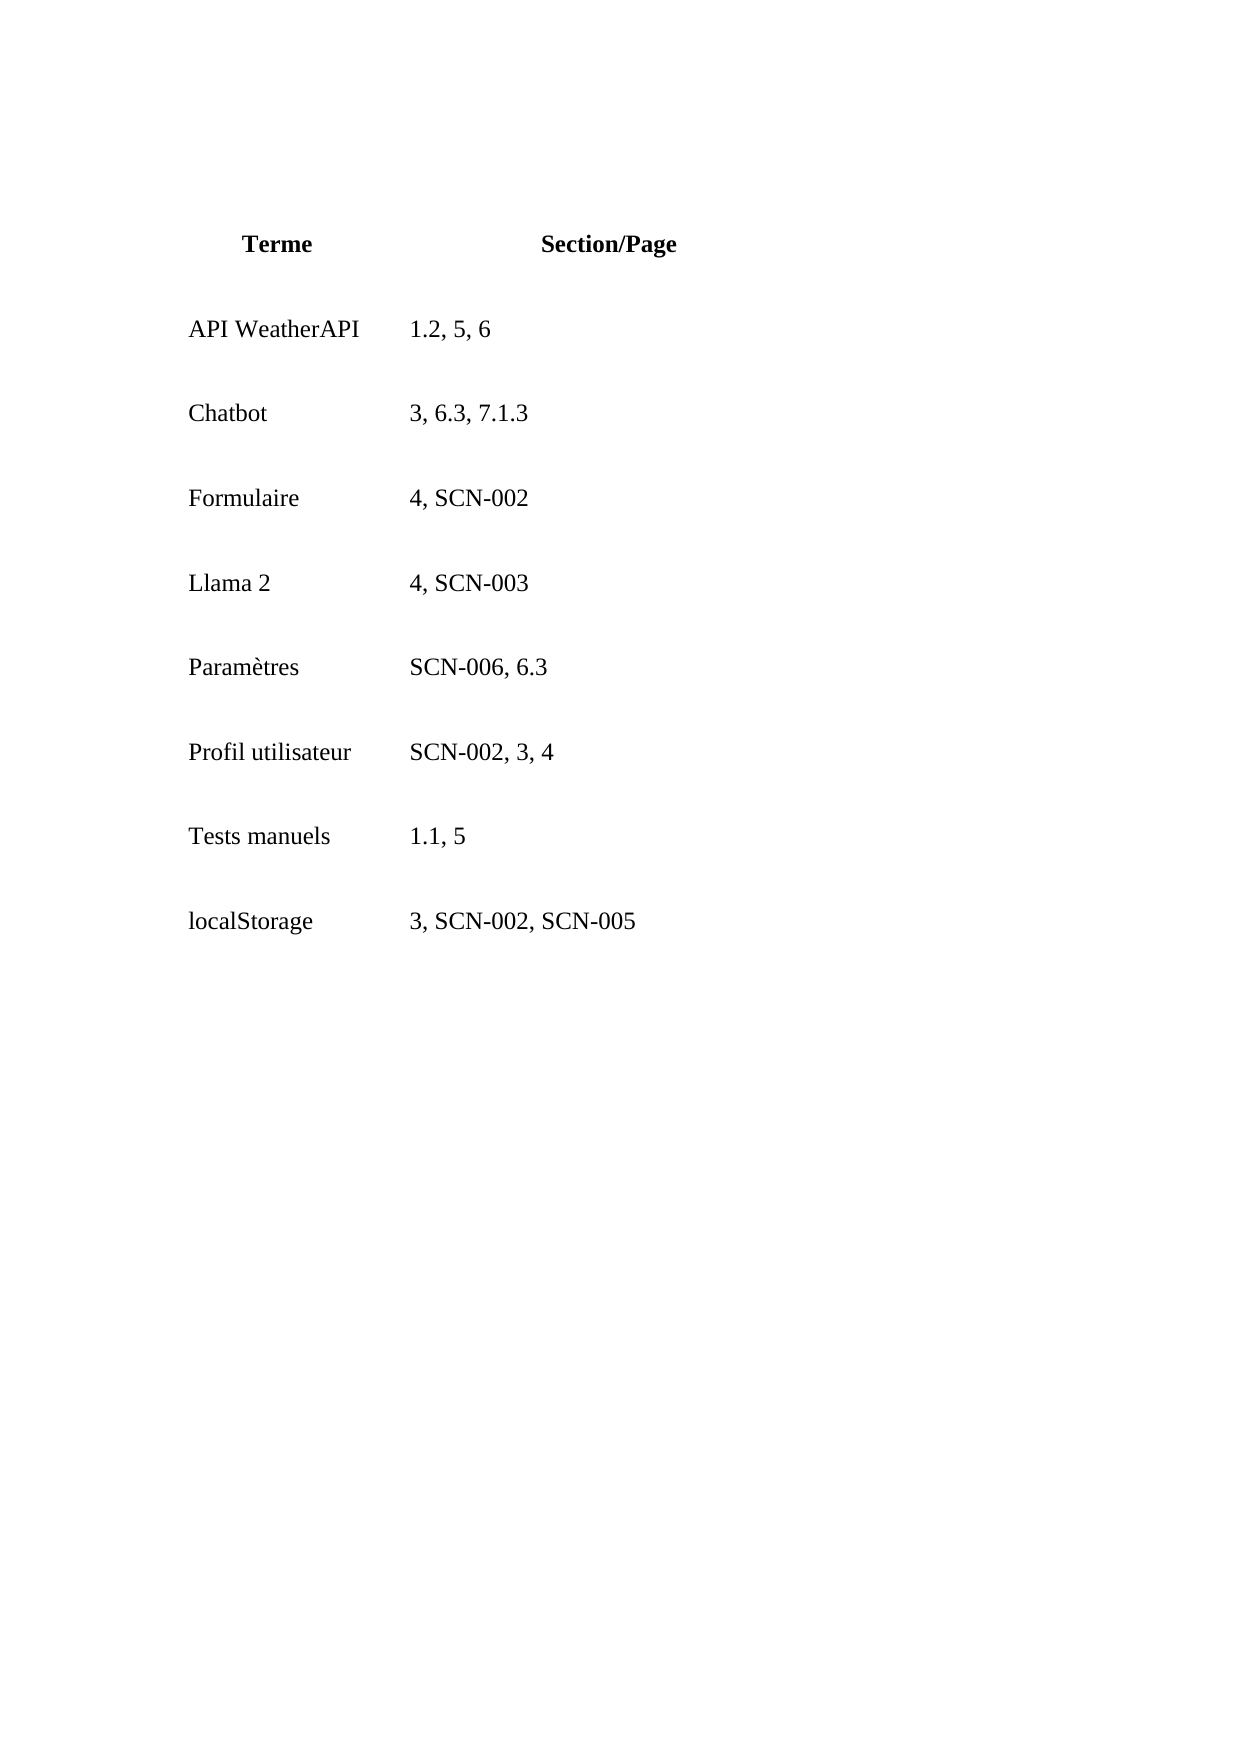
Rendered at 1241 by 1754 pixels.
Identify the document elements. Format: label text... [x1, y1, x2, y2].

table_header Terme [148, 201, 369, 286]
table_cell 3, SCN-002, SCN-005 [369, 878, 811, 963]
table_cell Chatbot [148, 371, 369, 455]
table_cell SCN-006, 6.3 [369, 624, 811, 709]
table_cell localStorage [148, 878, 369, 963]
table_cell 1.1, 5 [369, 794, 811, 878]
table_cell Tests manuels [148, 794, 369, 878]
table_cell Profil utilisateur [148, 709, 369, 793]
table_cell Llama 2 [148, 540, 369, 624]
table_cell 3, 6.3, 7.1.3 [369, 371, 811, 455]
table_cell 4, SCN-002 [369, 455, 811, 540]
table_cell SCN-002, 3, 4 [369, 709, 811, 793]
table_cell 4, SCN-003 [369, 540, 811, 624]
table_cell API WeatherAPI [148, 286, 369, 371]
table_cell Paramètres [148, 624, 369, 709]
table_header Section/Page [369, 201, 811, 286]
table_cell 1.2, 5, 6 [369, 286, 811, 371]
table_cell Formulaire [148, 455, 369, 540]
